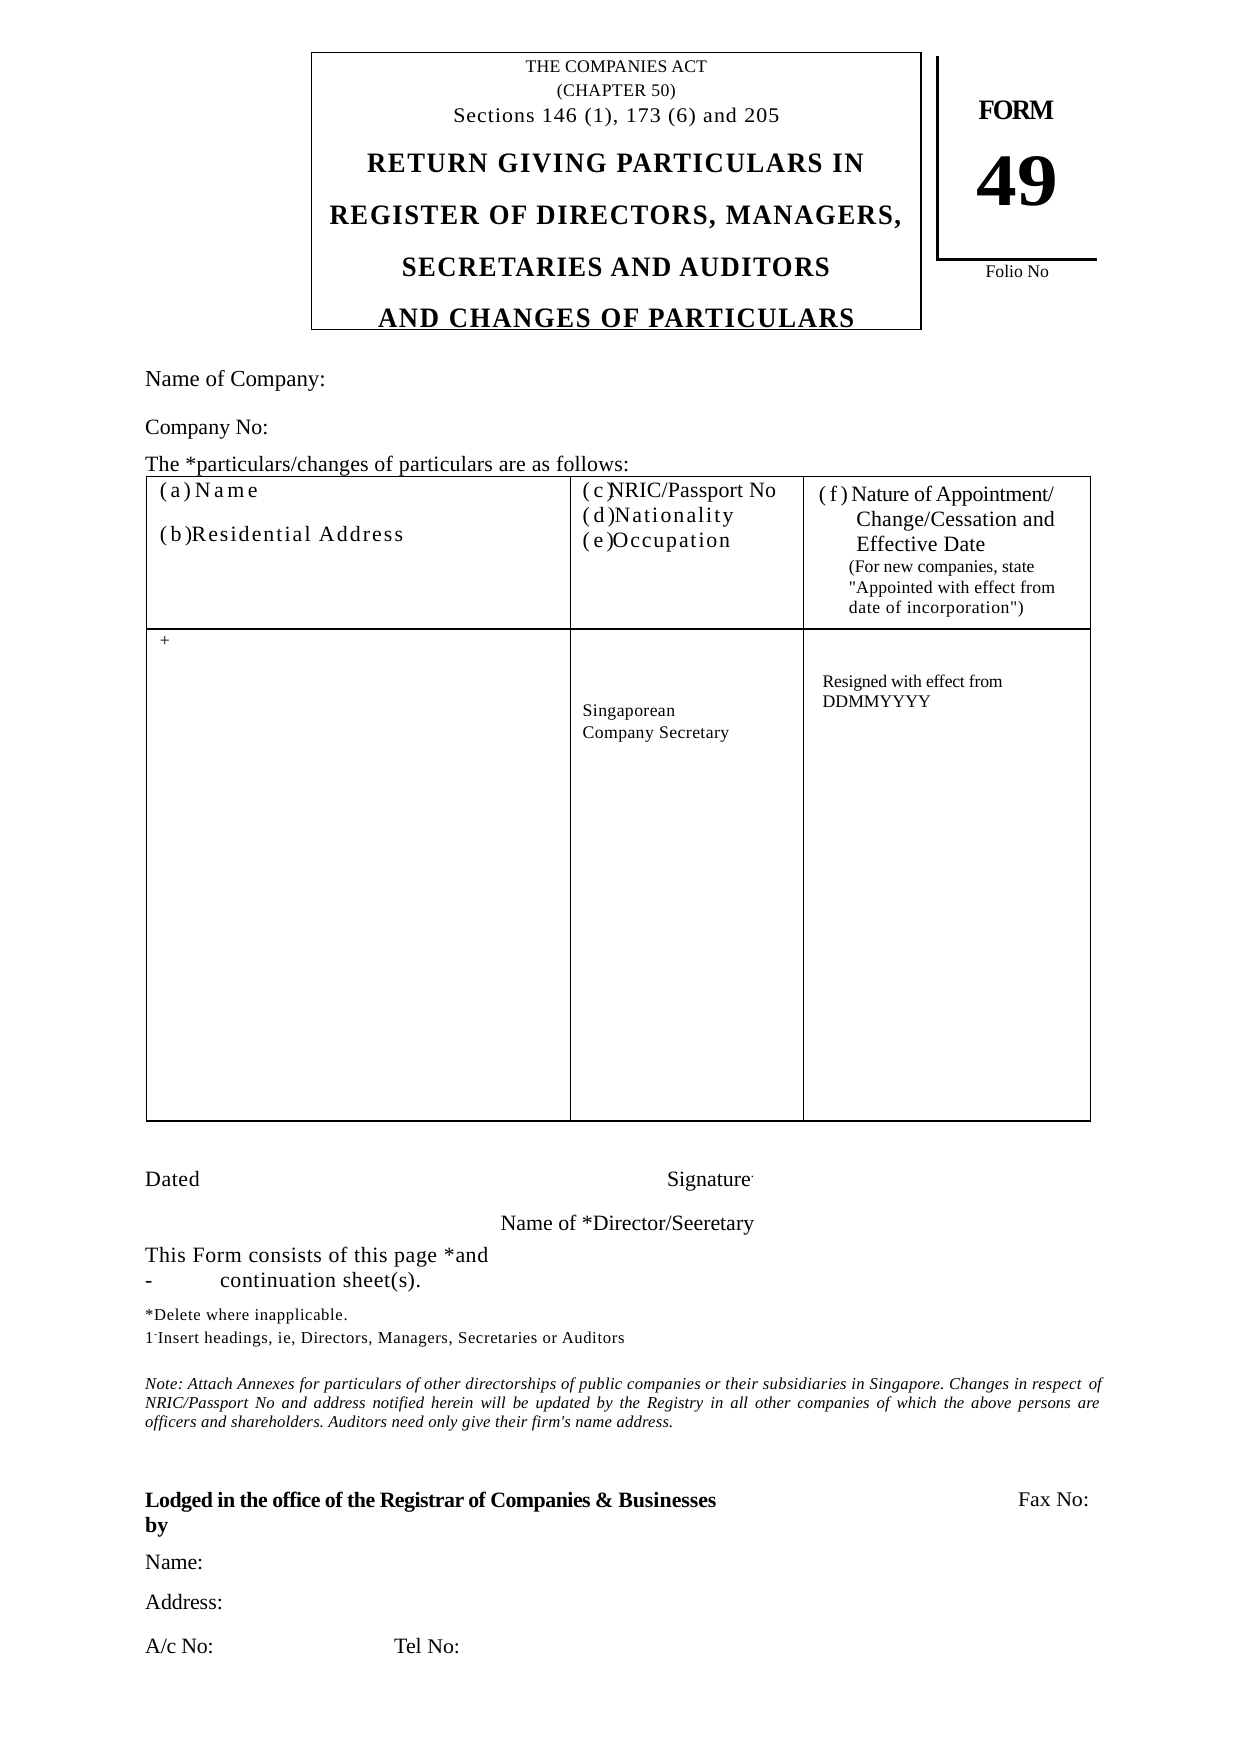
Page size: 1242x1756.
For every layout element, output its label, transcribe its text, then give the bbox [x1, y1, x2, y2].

text 1-Insert headings, ie, Directors, Managers, Secretaries or Auditors [145, 1328, 1103, 1347]
table_header NRIC/Passport No Nationality Occupation [571, 477, 803, 628]
table_cell [922, 56, 936, 258]
text A/c No: Tel No: [145, 1633, 729, 1658]
table_header [937, 52, 1097, 56]
table_header Nature of Appointment/ Change/Cessation and Effective Date (For new companies, state "Appointed with effect from date of incorporation") [804, 477, 1090, 628]
table_header [922, 52, 937, 56]
text The *particulars/changes of particulars are as follows: [145, 451, 1103, 476]
text Name: [145, 1549, 729, 1574]
table_header Signature. Name of *Director/Seeretary <get_director1(o.id)['name']> [492, 1166, 1097, 1305]
table_cell Resigned with effect from DDMMYYYY [804, 630, 1090, 1120]
table_header Dated <get_datenow()> This Form consists of this page *and - continuation sheet(s). [145, 1166, 492, 1305]
table_cell Folio No [937, 261, 1097, 329]
table_cell <get_director1(o.id)['nric']> Singaporean Company Secretary [571, 630, 803, 1120]
table_cell THE COMPANIES ACT (CHAPTER 50) Sections 146 (1), 173 (6) and 205 RETURN GIVING PARTICULARS IN REGISTER OF DIRECTORS, MANAGERS, SECRETARIES AND AUDITORS AND CHANGES OF PARTICULARS [312, 56, 920, 329]
text Note: Attach Annexes for particulars of other directorships of public companies or their subsidiaries in Singapore. Changes in respect of NRIC/Passport No and address notified herein will be updated by the Registry in all other companies of which the above persons are officers and shareholders. Auditors need only give their firm's name address. [145, 1373, 1103, 1431]
table_cell [922, 258, 937, 329]
table_cell FORM 49 [939, 56, 1097, 258]
text Company No: <o.uen> [145, 414, 1103, 439]
text Fax No: [1018, 1487, 1103, 1511]
text Name of Company: <o.name> [145, 365, 1103, 392]
table_header Name Residential Address [147, 477, 570, 628]
text Lodged in the office of the Registrar of Companies & Businesses by [145, 1487, 729, 1538]
text *Delete where inapplicable. [145, 1305, 1103, 1324]
text Address: [145, 1589, 729, 1614]
table_cell + <get_director1(o.id)['name']> <get_partner_street(get_director1(o.id)['id'])> <get_partner_street2(get_director1(o.id)['id'])> <get_partner_country(get_director1(o.id)['id'])> <get_partner_zip(get_director1(o.id)['id'])> [147, 630, 570, 1120]
